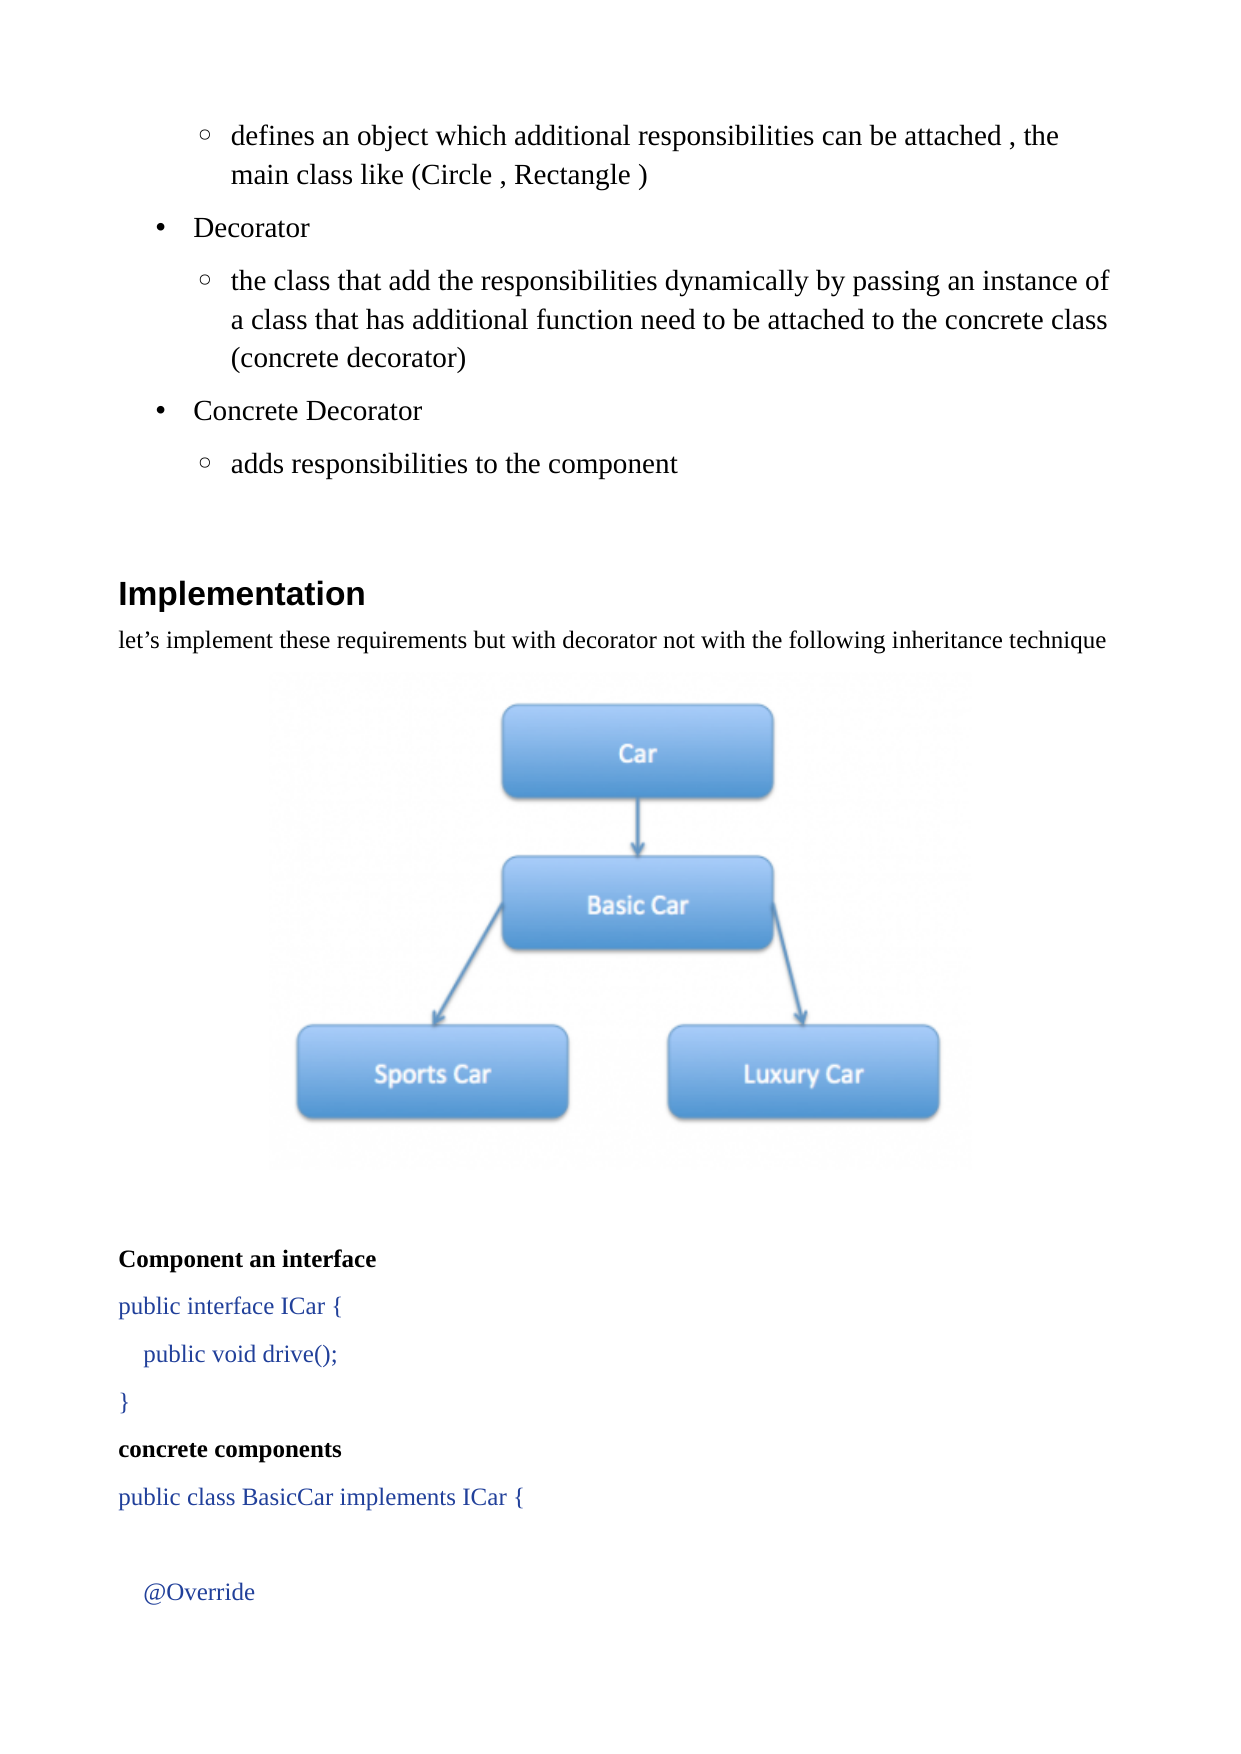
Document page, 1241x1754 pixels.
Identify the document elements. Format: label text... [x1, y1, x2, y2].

text } [118, 1387, 1122, 1415]
text Component an interface [118, 1244, 1122, 1273]
list defines an object which additional responsibilities can be attached , the main class like (Circle , Rectangle ) [193, 118, 1122, 190]
list Decorator [156, 210, 1122, 243]
subtitle Implementation [118, 574, 1122, 612]
text public class BasicCar implements ICar { [118, 1482, 1122, 1511]
text public interface ICar { [118, 1291, 1122, 1320]
list the class that add the responsibilities dynamically by passing an instance of a class that has additional function need to be attached to the concrete class (concrete decorator) [193, 263, 1122, 374]
list Concrete Decorator [156, 393, 1122, 427]
text let’s implement these requirements but with decorator not with the following inheritance technique [118, 625, 1122, 654]
text @Override [118, 1577, 1122, 1606]
list adds responsibilities to the component [193, 447, 1122, 480]
text public void drive(); [118, 1339, 1122, 1368]
text concrete components [118, 1434, 1122, 1463]
picture [268, 672, 972, 1170]
